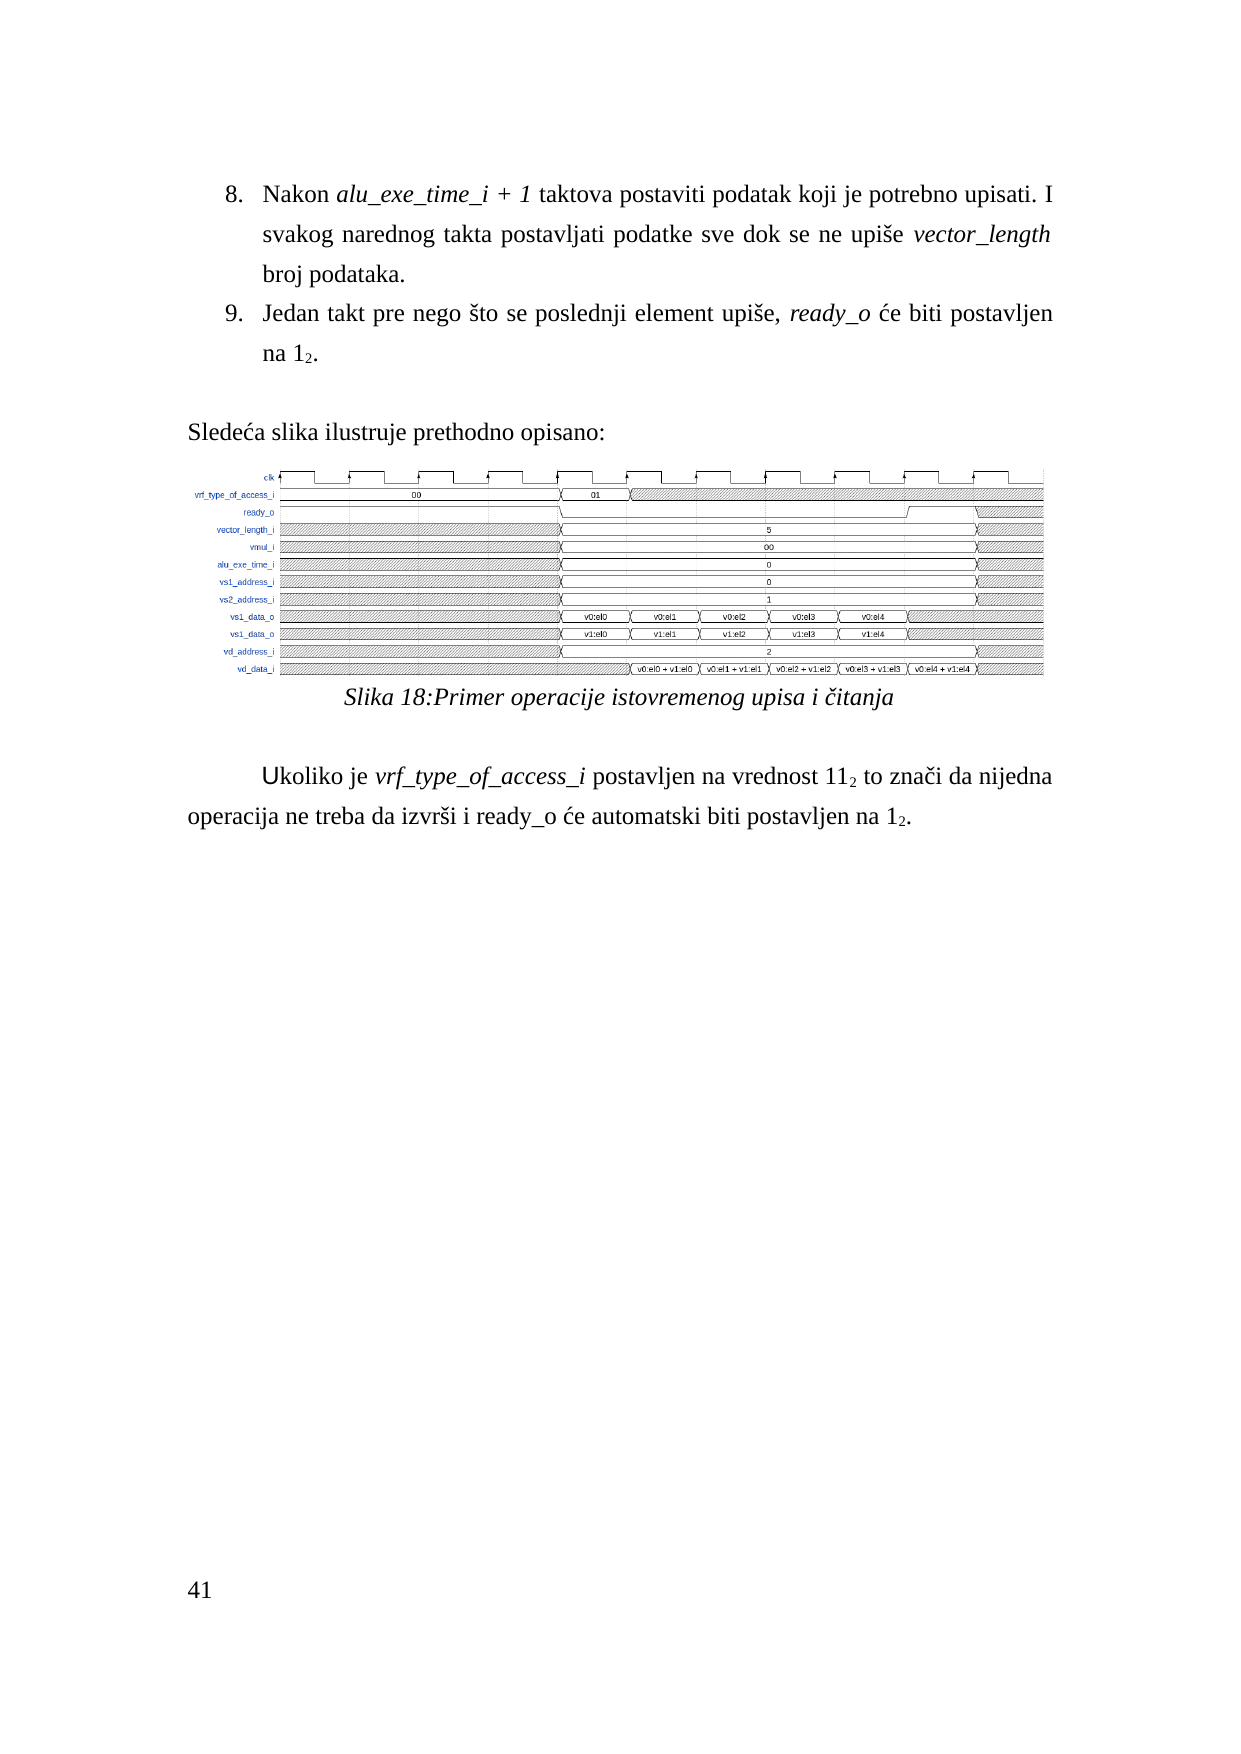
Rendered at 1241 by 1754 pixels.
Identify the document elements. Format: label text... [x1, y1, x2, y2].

list Nakon alu_exe_time_i + 1 taktova postaviti podatak koji je potrebno upisati. I svakog narednog takta postavljati podatke sve dok se ne upiše vector_length broj podataka. [225, 179, 1053, 287]
text Slika 18:Primer operacije istovremenog upisa i čitanja [187, 677, 1053, 711]
text Ukoliko je vrf_type_of_access_i postavljen na vrednost 112 to znači da nijedna operacija ne treba da izvrši i ready_o će automatski biti postavljen na 12. [187, 761, 1053, 830]
text Sledeća slika ilustruje prethodno opisano: [187, 417, 1053, 446]
list Jedan takt pre nego što se poslednji element upiše, ready_o će biti postavljen na 12. [225, 298, 1053, 367]
picture [187, 469, 1053, 677]
